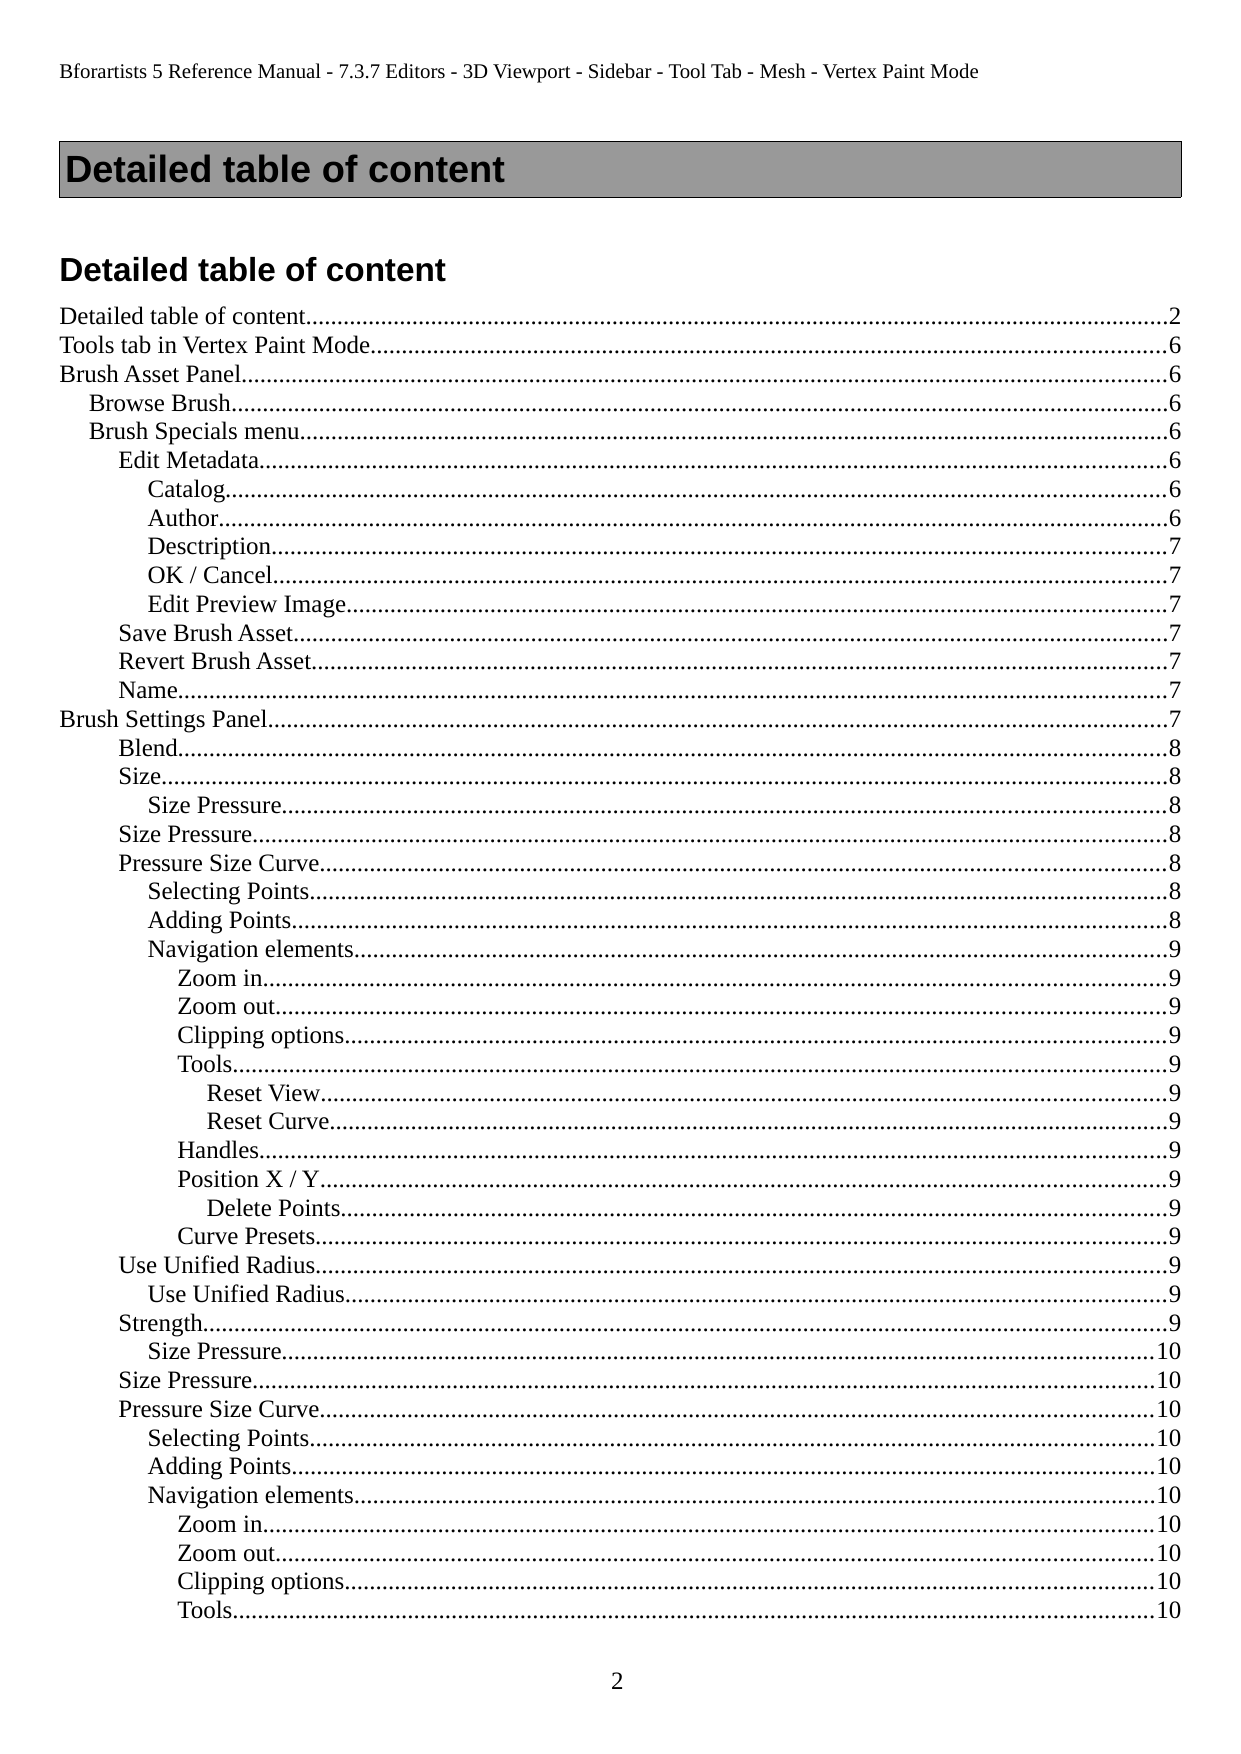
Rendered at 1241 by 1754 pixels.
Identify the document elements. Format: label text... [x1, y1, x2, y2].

text Zoom in 10 [177, 1509, 1181, 1538]
text Save Brush Asset 7 [118, 618, 1181, 646]
text Clipping options 9 [177, 1020, 1181, 1049]
text Position X / Y 9 [177, 1164, 1181, 1193]
text Selecting Points 10 [147, 1423, 1181, 1451]
text Pressure Size Curve 8 [118, 848, 1181, 876]
subtitle Detailed table of content [59, 250, 1181, 289]
text Size Pressure 8 [147, 790, 1181, 819]
text Name 7 [118, 675, 1181, 704]
text Zoom out 10 [177, 1538, 1181, 1566]
text Clipping options 10 [177, 1566, 1181, 1595]
text Browse Brush 6 [88, 388, 1181, 416]
text Brush Settings Panel 7 [59, 704, 1181, 733]
text Brush Asset Panel 6 [59, 359, 1181, 388]
text Tools 10 [177, 1595, 1181, 1624]
text Edit Preview Image 7 [147, 589, 1181, 618]
text Size 8 [118, 761, 1181, 790]
text Zoom in 9 [177, 963, 1181, 991]
text Reset Curve 9 [206, 1106, 1181, 1135]
text Size Pressure 10 [147, 1336, 1181, 1365]
text Strength 9 [118, 1308, 1181, 1336]
text Catalog 6 [147, 474, 1181, 503]
text Navigation elements 10 [147, 1480, 1181, 1509]
text Size Pressure 10 [118, 1365, 1181, 1394]
text Zoom out 9 [177, 991, 1181, 1020]
table_header Detailed table of content [60, 142, 1181, 197]
text Revert Brush Asset 7 [118, 646, 1181, 675]
text Blend 8 [118, 733, 1181, 761]
text Use Unified Radius 9 [147, 1279, 1181, 1308]
text Delete Points 9 [206, 1193, 1181, 1221]
text Tools 9 [177, 1049, 1181, 1078]
text Curve Presets 9 [177, 1221, 1181, 1250]
text Navigation elements 9 [147, 934, 1181, 963]
text OK / Cancel 7 [147, 560, 1181, 589]
text Adding Points 8 [147, 905, 1181, 934]
text Edit Metadata 6 [118, 445, 1181, 474]
text Detailed table of content 2 [59, 301, 1181, 330]
text Use Unified Radius 9 [118, 1250, 1181, 1279]
text Author 6 [147, 503, 1181, 531]
text Reset View 9 [206, 1078, 1181, 1106]
text Size Pressure 8 [118, 819, 1181, 848]
text Pressure Size Curve 10 [118, 1394, 1181, 1423]
text Handles 9 [177, 1135, 1181, 1164]
text Tools tab in Vertex Paint Mode 6 [59, 330, 1181, 359]
text Brush Specials menu 6 [88, 416, 1181, 445]
text Desctription 7 [147, 531, 1181, 560]
text Adding Points 10 [147, 1451, 1181, 1480]
text Selecting Points 8 [147, 876, 1181, 905]
